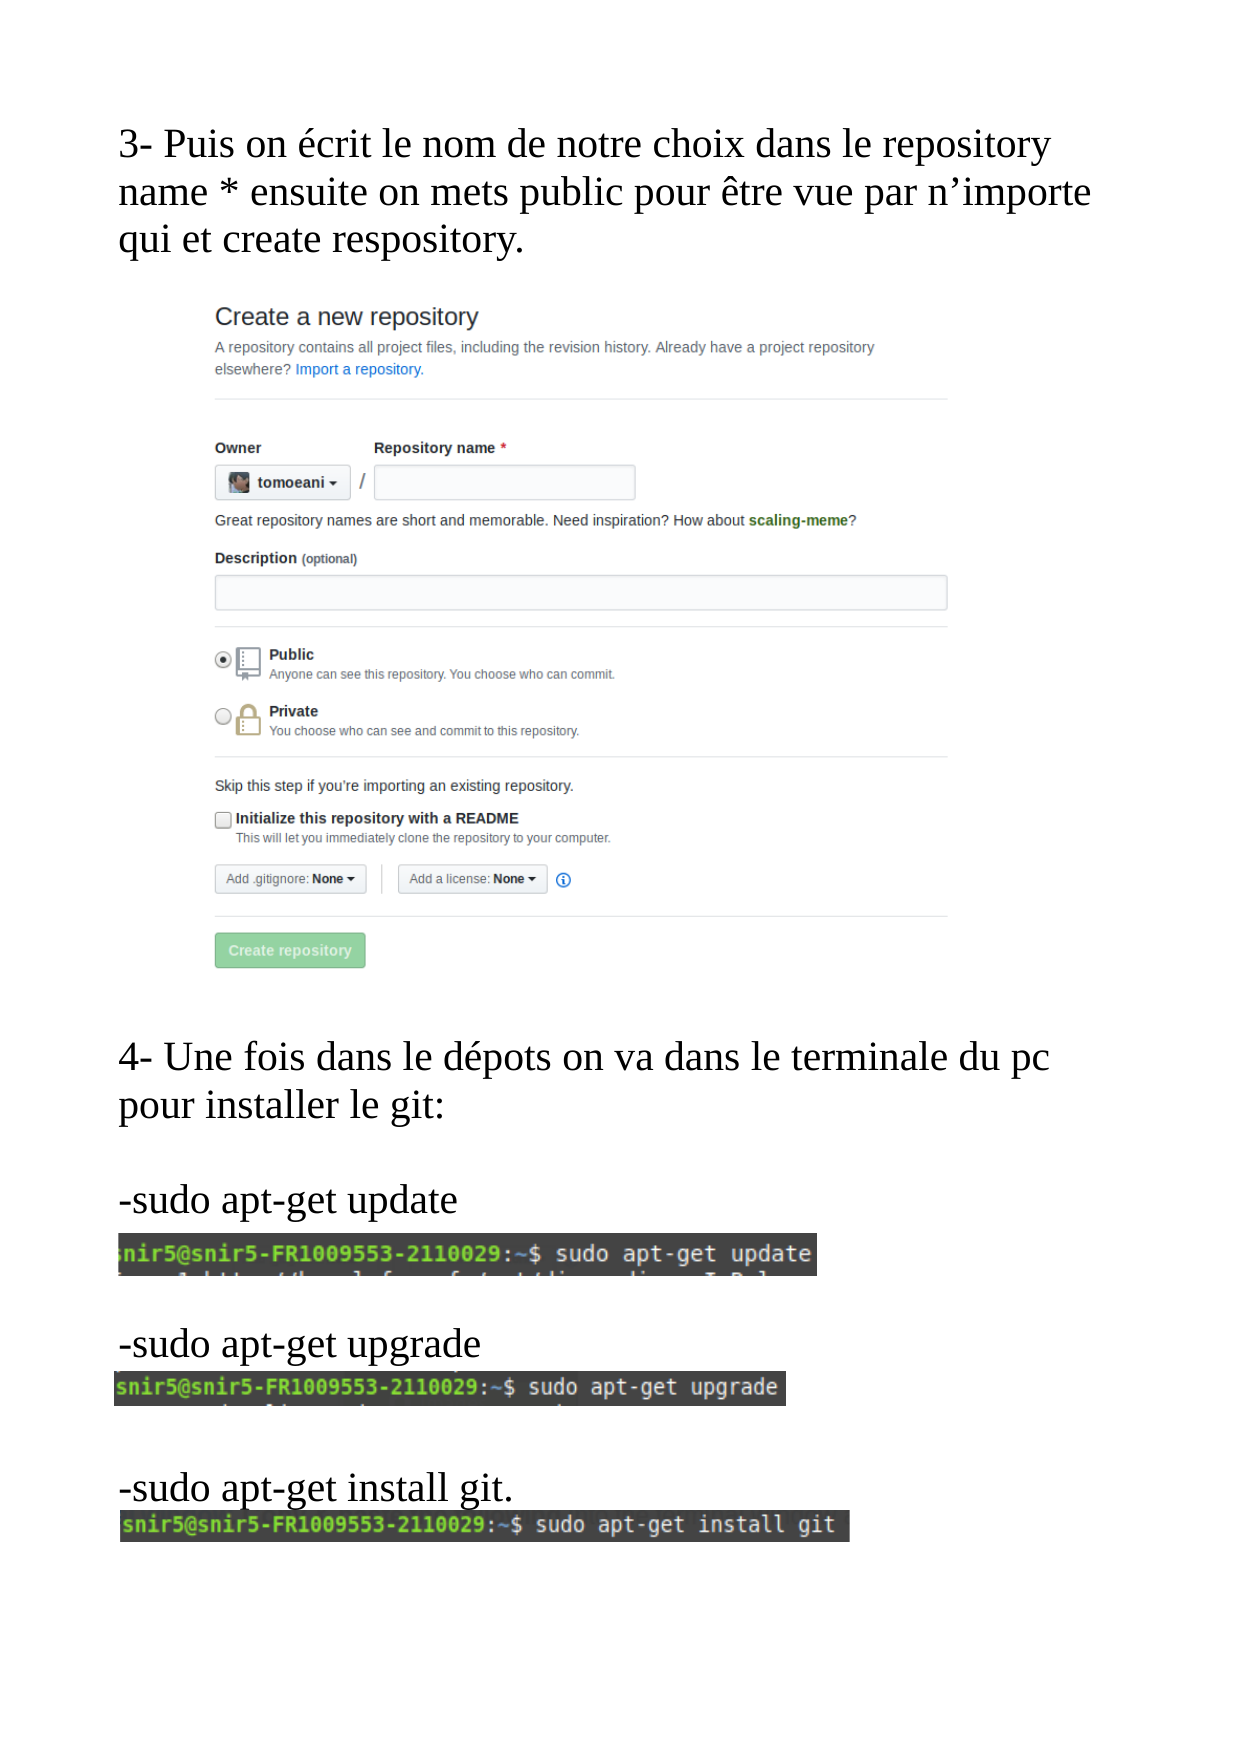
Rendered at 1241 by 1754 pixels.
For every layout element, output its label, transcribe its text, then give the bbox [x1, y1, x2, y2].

picture [118, 1233, 817, 1276]
picture [114, 1371, 786, 1406]
text 4- Une fois dans le dépots on va dans le terminale du pc pour installer le git: [118, 1031, 1122, 1127]
picture [85, 280, 1089, 984]
text -sudo apt-get install git. [118, 1462, 1122, 1510]
text 3- Puis on écrit le nom de notre choix dans le repository name * ensuite on mets public pour être vue par n’importe qui et create respository. [118, 118, 1122, 262]
text -sudo apt-get upgrade [118, 1319, 1122, 1367]
text -sudo apt-get update [118, 1175, 1122, 1223]
picture [120, 1510, 850, 1542]
